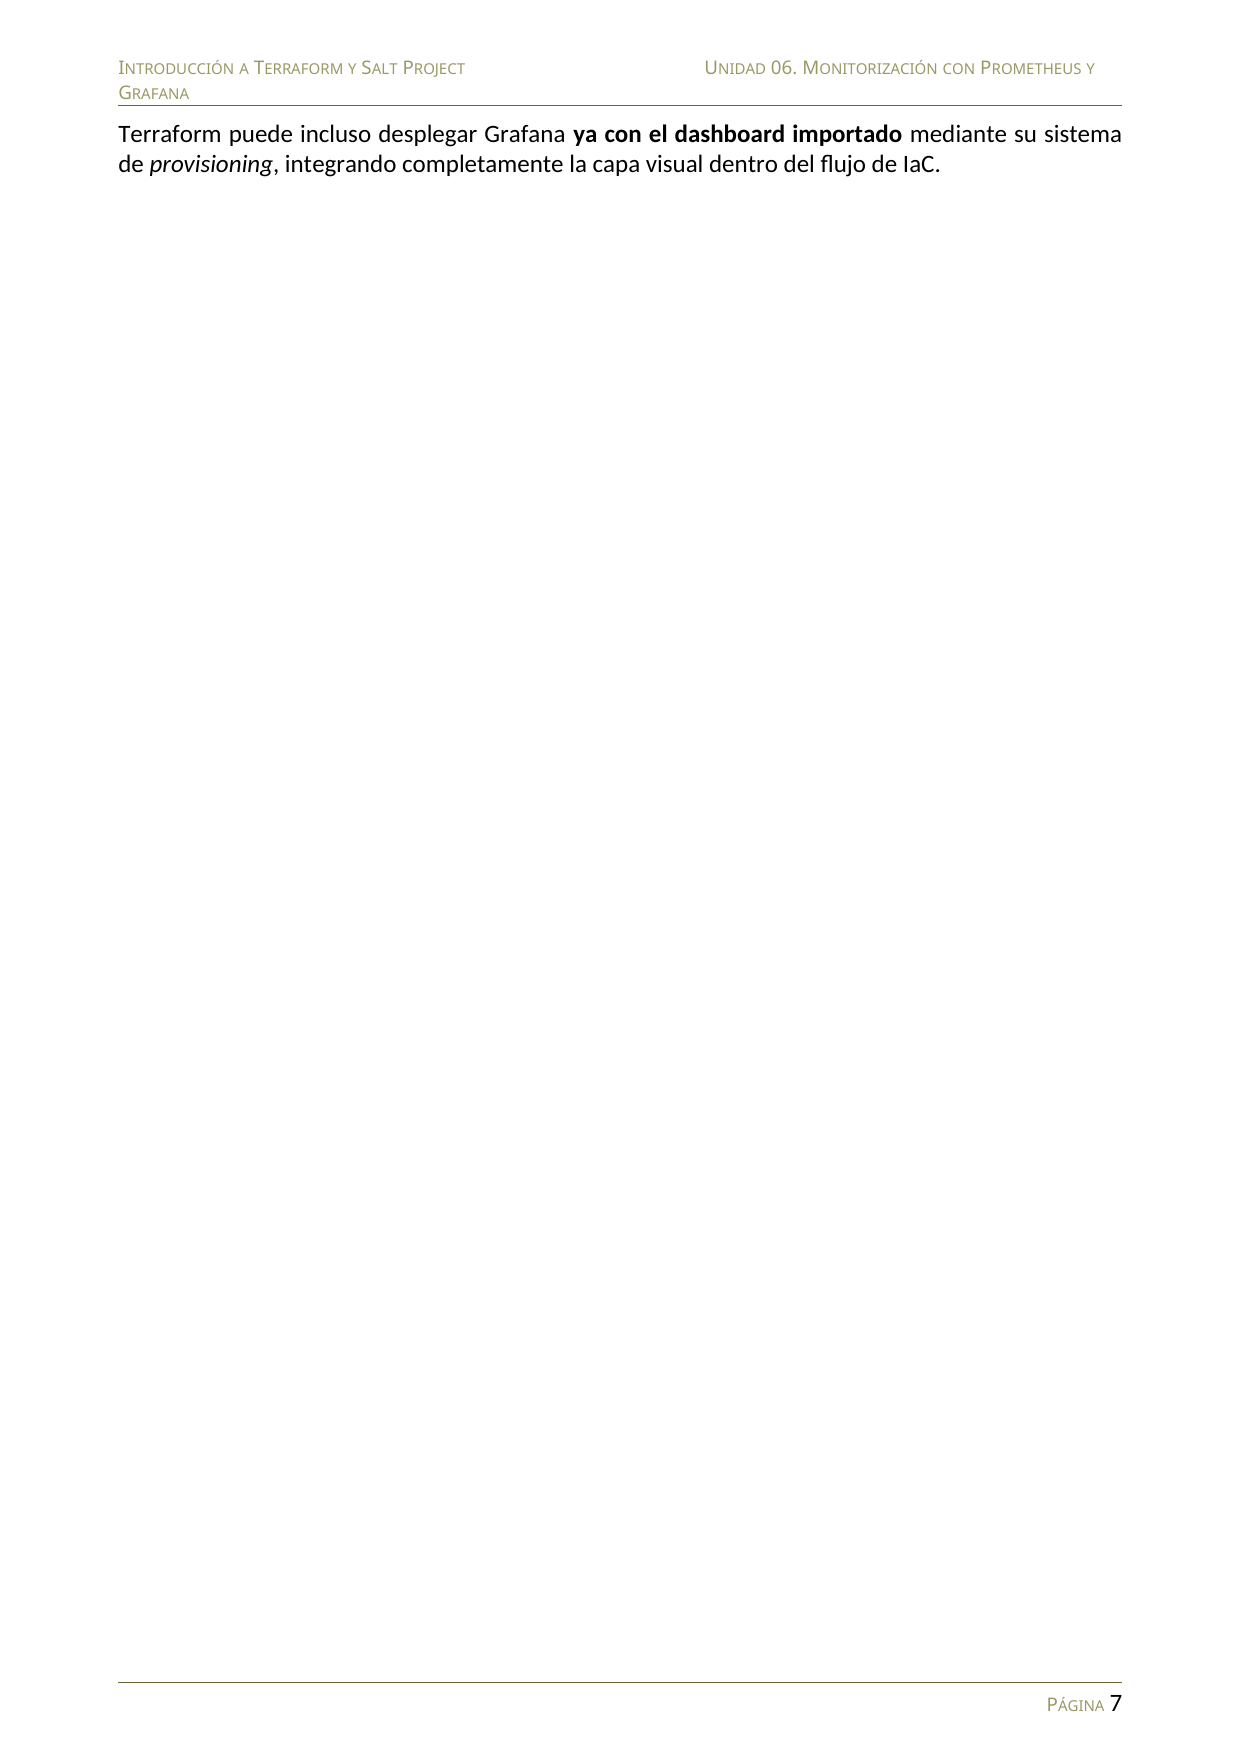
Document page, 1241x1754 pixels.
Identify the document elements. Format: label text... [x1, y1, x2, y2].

text Terraform puede incluso desplegar Grafana ya con el dashboard importado mediante su sistema de provisioning, integrando completamente la capa visual dentro del flujo de IaC. [118, 118, 1122, 179]
